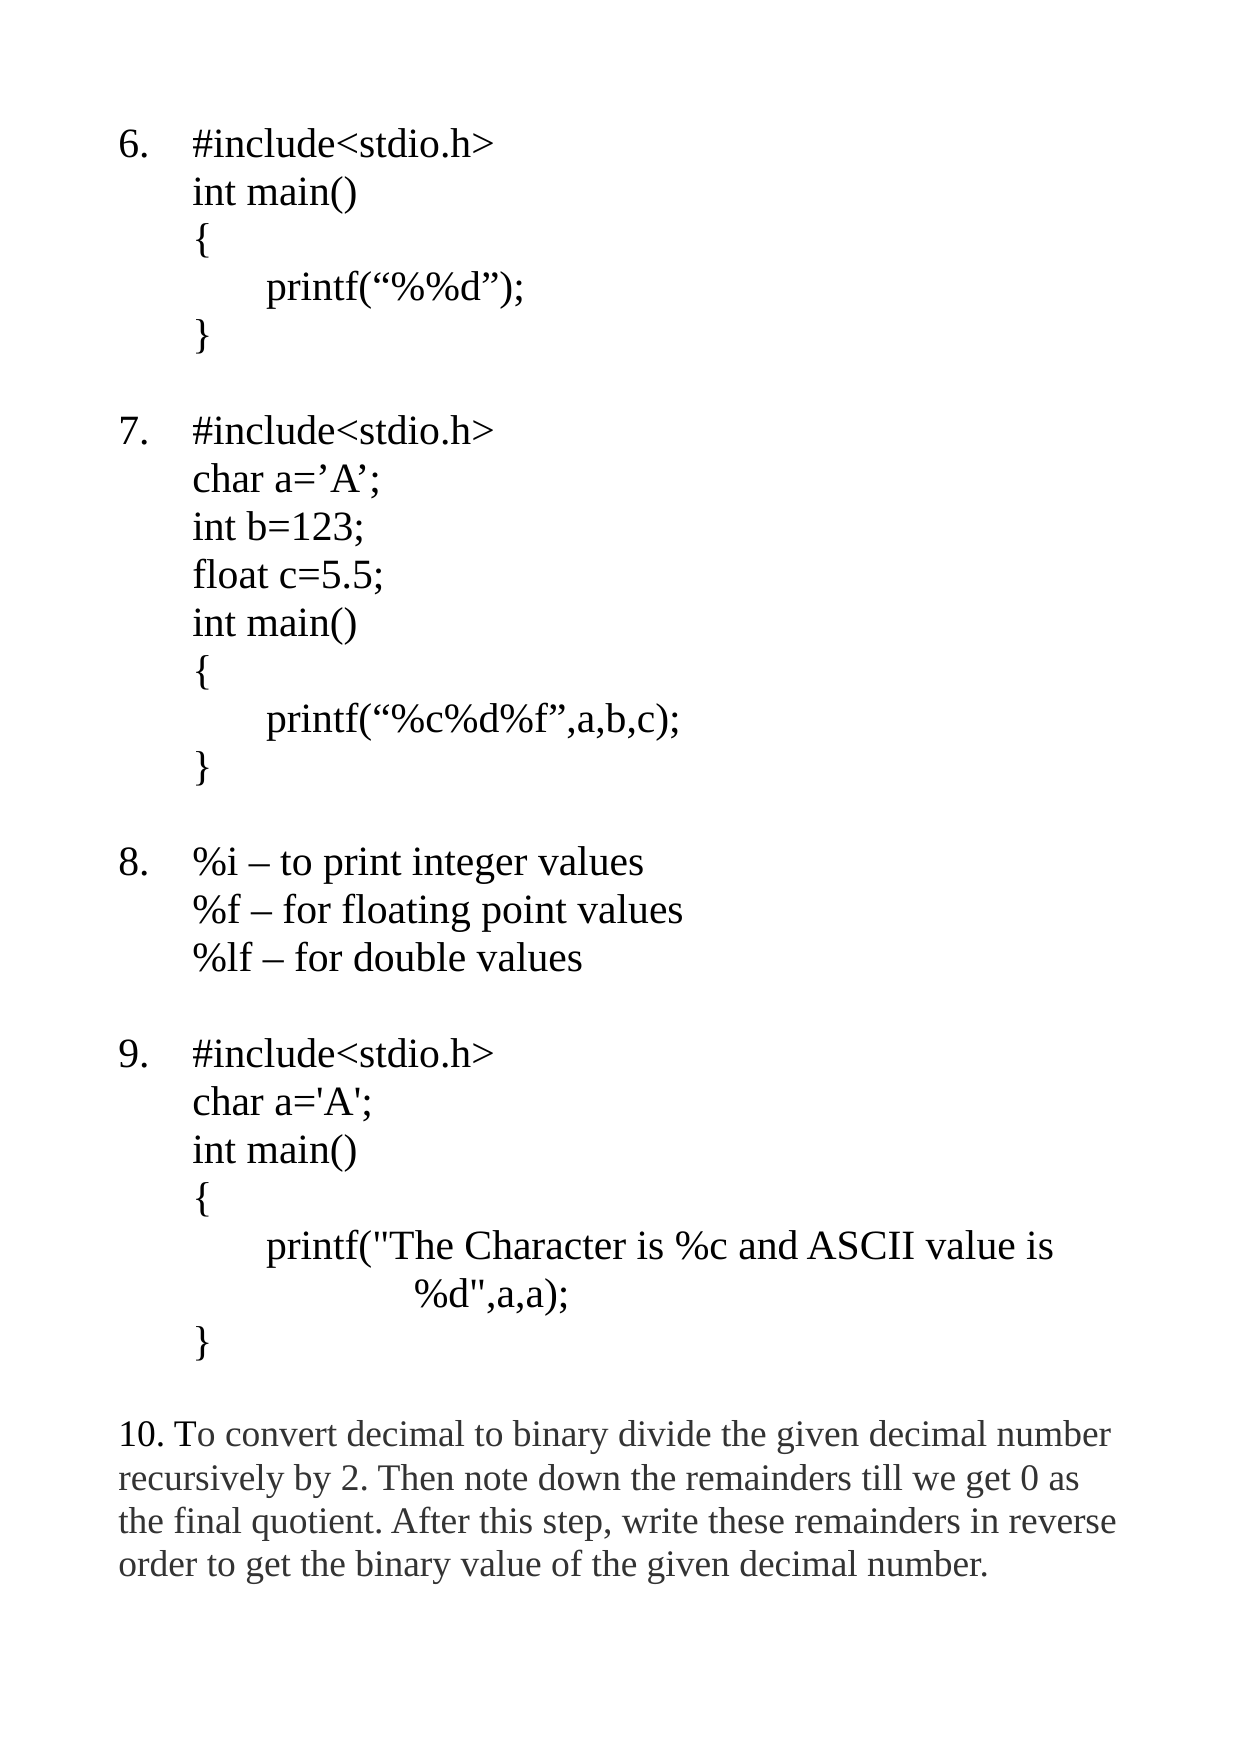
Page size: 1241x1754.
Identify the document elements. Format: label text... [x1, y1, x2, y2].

text { [118, 1172, 1122, 1220]
text int main() [118, 597, 1122, 645]
text char a='A'; [118, 1076, 1122, 1124]
text printf("The Character is %c and ASCII value is %d",a,a); [118, 1220, 1122, 1316]
text 8. %i – to print integer values [118, 837, 1122, 885]
text char a=’A’; [118, 453, 1122, 501]
text printf(“%%d”); [118, 262, 1122, 310]
text int main() [118, 166, 1122, 214]
text int b=123; [118, 501, 1122, 549]
text } [118, 741, 1122, 789]
text 10. To convert decimal to binary divide the given decimal number recursively by 2. Then note down the remainders till we get 0 as the final quotient. After this step, write these remainders in reverse order to get the binary value of the given decimal number. [118, 1412, 1122, 1584]
text %f – for floating point values [118, 885, 1122, 933]
text float c=5.5; [118, 549, 1122, 597]
text 9. #include<stdio.h> [118, 1028, 1122, 1076]
text int main() [118, 1124, 1122, 1172]
text } [118, 1316, 1122, 1364]
text } [118, 310, 1122, 358]
text { [118, 645, 1122, 693]
text 6. #include<stdio.h> [118, 118, 1122, 166]
text { [118, 214, 1122, 262]
text %lf – for double values [118, 933, 1122, 981]
text printf(“%c%d%f”,a,b,c); [118, 693, 1122, 741]
text 7. #include<stdio.h> [118, 406, 1122, 453]
